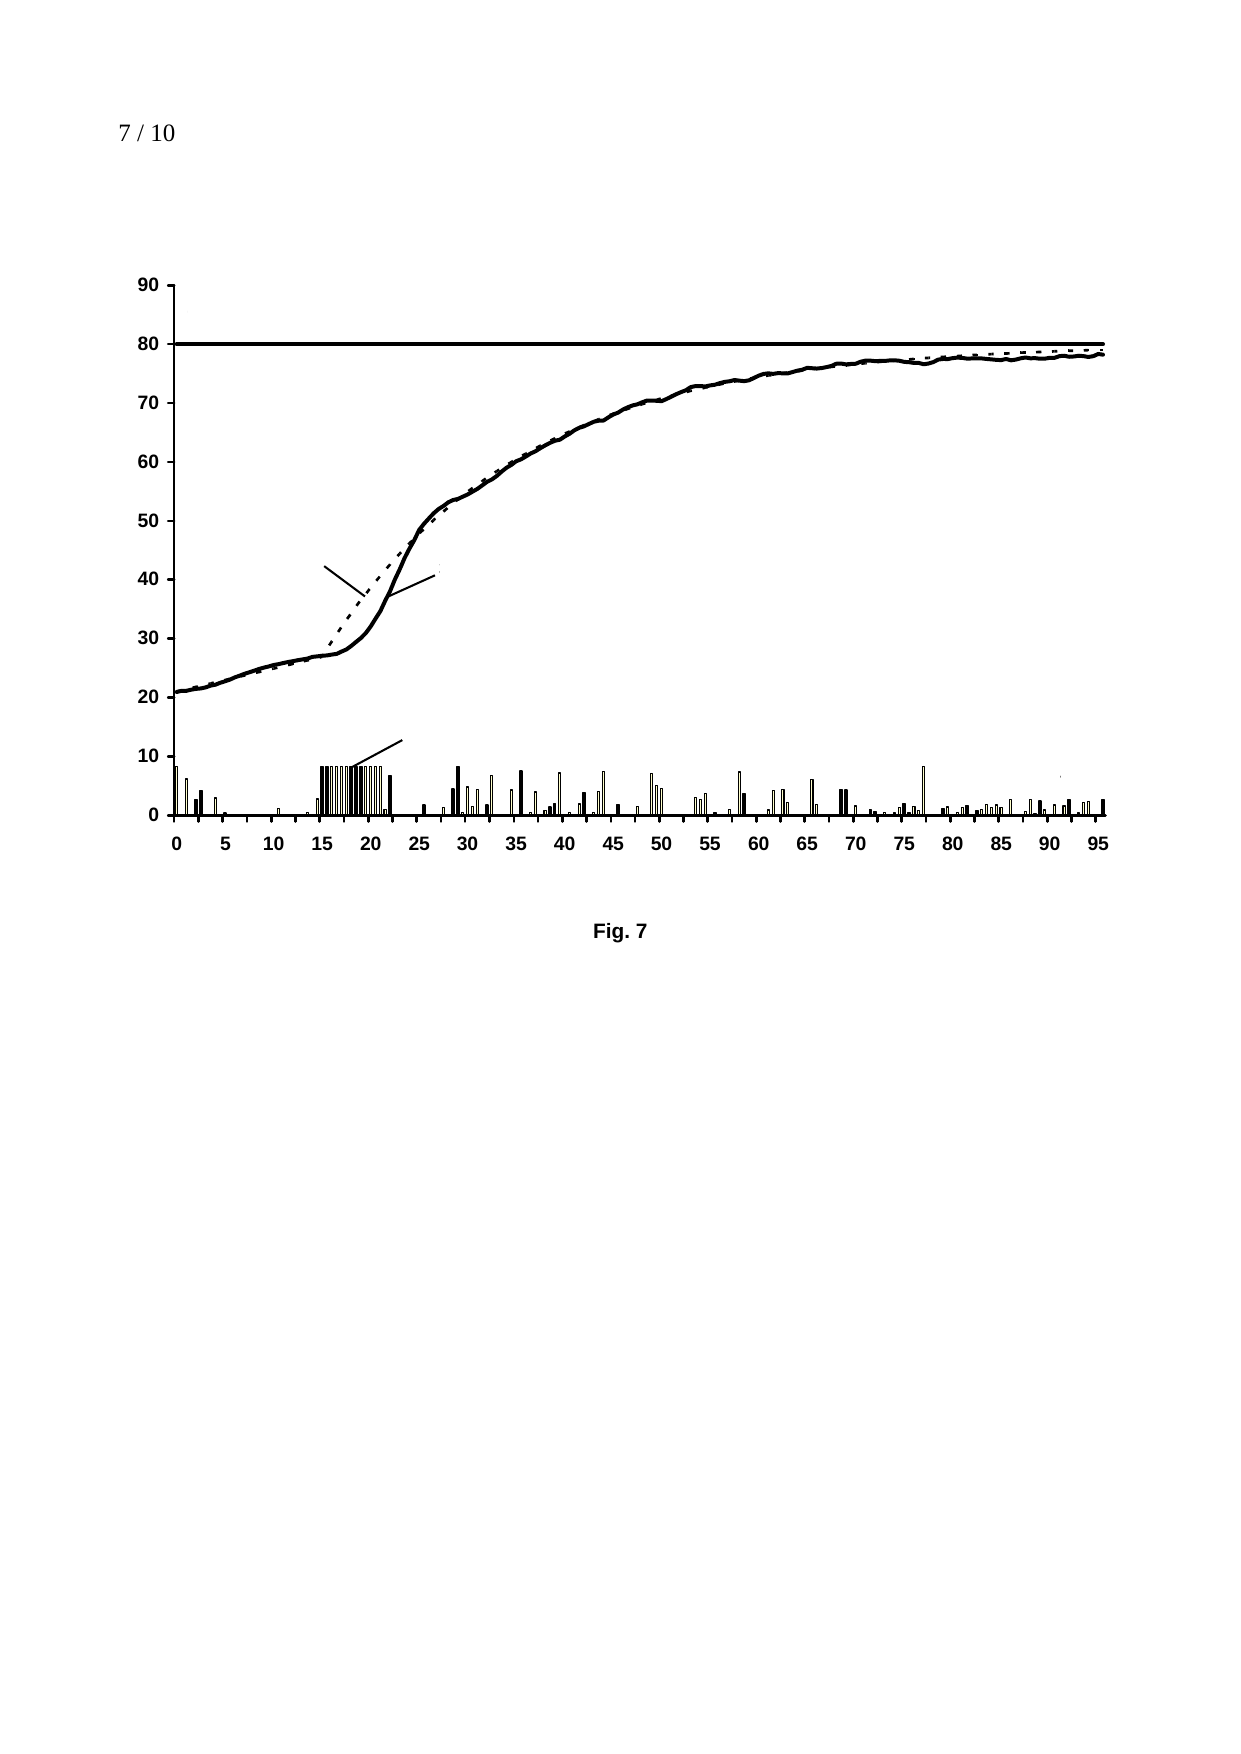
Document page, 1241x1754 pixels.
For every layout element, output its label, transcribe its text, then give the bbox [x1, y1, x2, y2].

text Fig. 7 [118, 919, 1122, 943]
